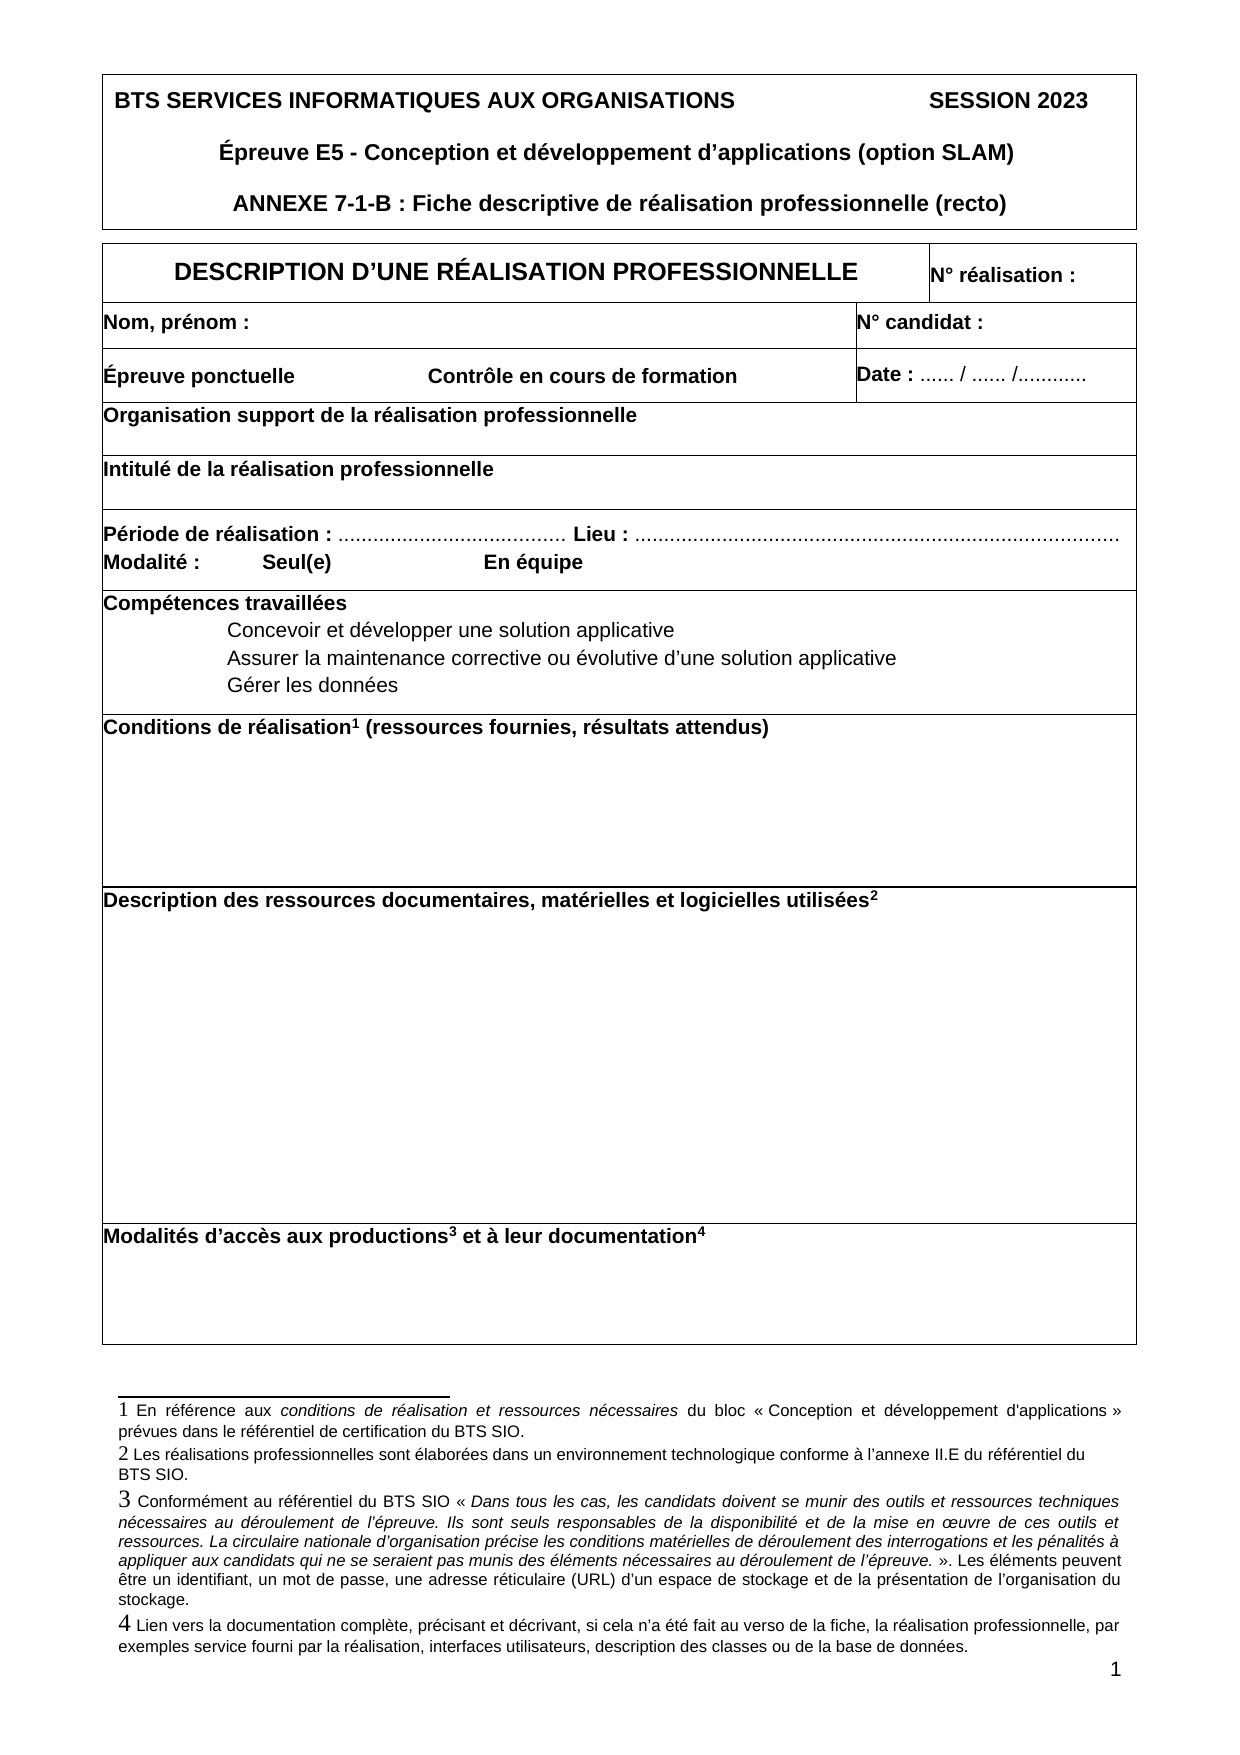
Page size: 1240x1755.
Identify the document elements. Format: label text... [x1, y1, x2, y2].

table_cell Description des ressources documentaires, matérielles et logicielles utilisées [103, 888, 1136, 1223]
table_cell Conditions de réalisation (ressources fournies, résultats attendus) [103, 715, 1136, 886]
table_cell Épreuve ponctuelle [103, 349, 428, 402]
table_cell Intitulé de la réalisation professionnelle [103, 456, 1136, 508]
table_header N° réalisation : [930, 244, 1136, 302]
table_cell N° candidat : [857, 303, 1136, 348]
table_cell Date : ...... / ...... /............ [857, 349, 1136, 402]
table_cell Période de réalisation : Lieu : Modalité : Seul(e) En équipe [103, 510, 1136, 590]
table_header BTS Services informatiques aux organisations SESSION 2023 Épreuve E5 - Conception et développement d’applications (option SLAM) ANNEXE 7-1-B : Fiche descriptive de réalisation professionnelle (recto) [103, 75, 1136, 229]
table_cell Modalités d’accès aux productions et à leur documentation [103, 1224, 1136, 1344]
table_header DESCRIPTION D’UNE RÉALISATION PROFESSIONNELLE [103, 244, 929, 302]
table_cell Organisation support de la réalisation professionnelle [103, 403, 1136, 455]
table_cell Contrôle en cours de formation [428, 349, 856, 402]
table_cell Nom, prénom : [103, 303, 856, 348]
table_cell Compétences travaillées Concevoir et développer une solution applicative Assurer la maintenance corrective ou évolutive d’une solution applicative Gérer les données [103, 591, 1136, 714]
